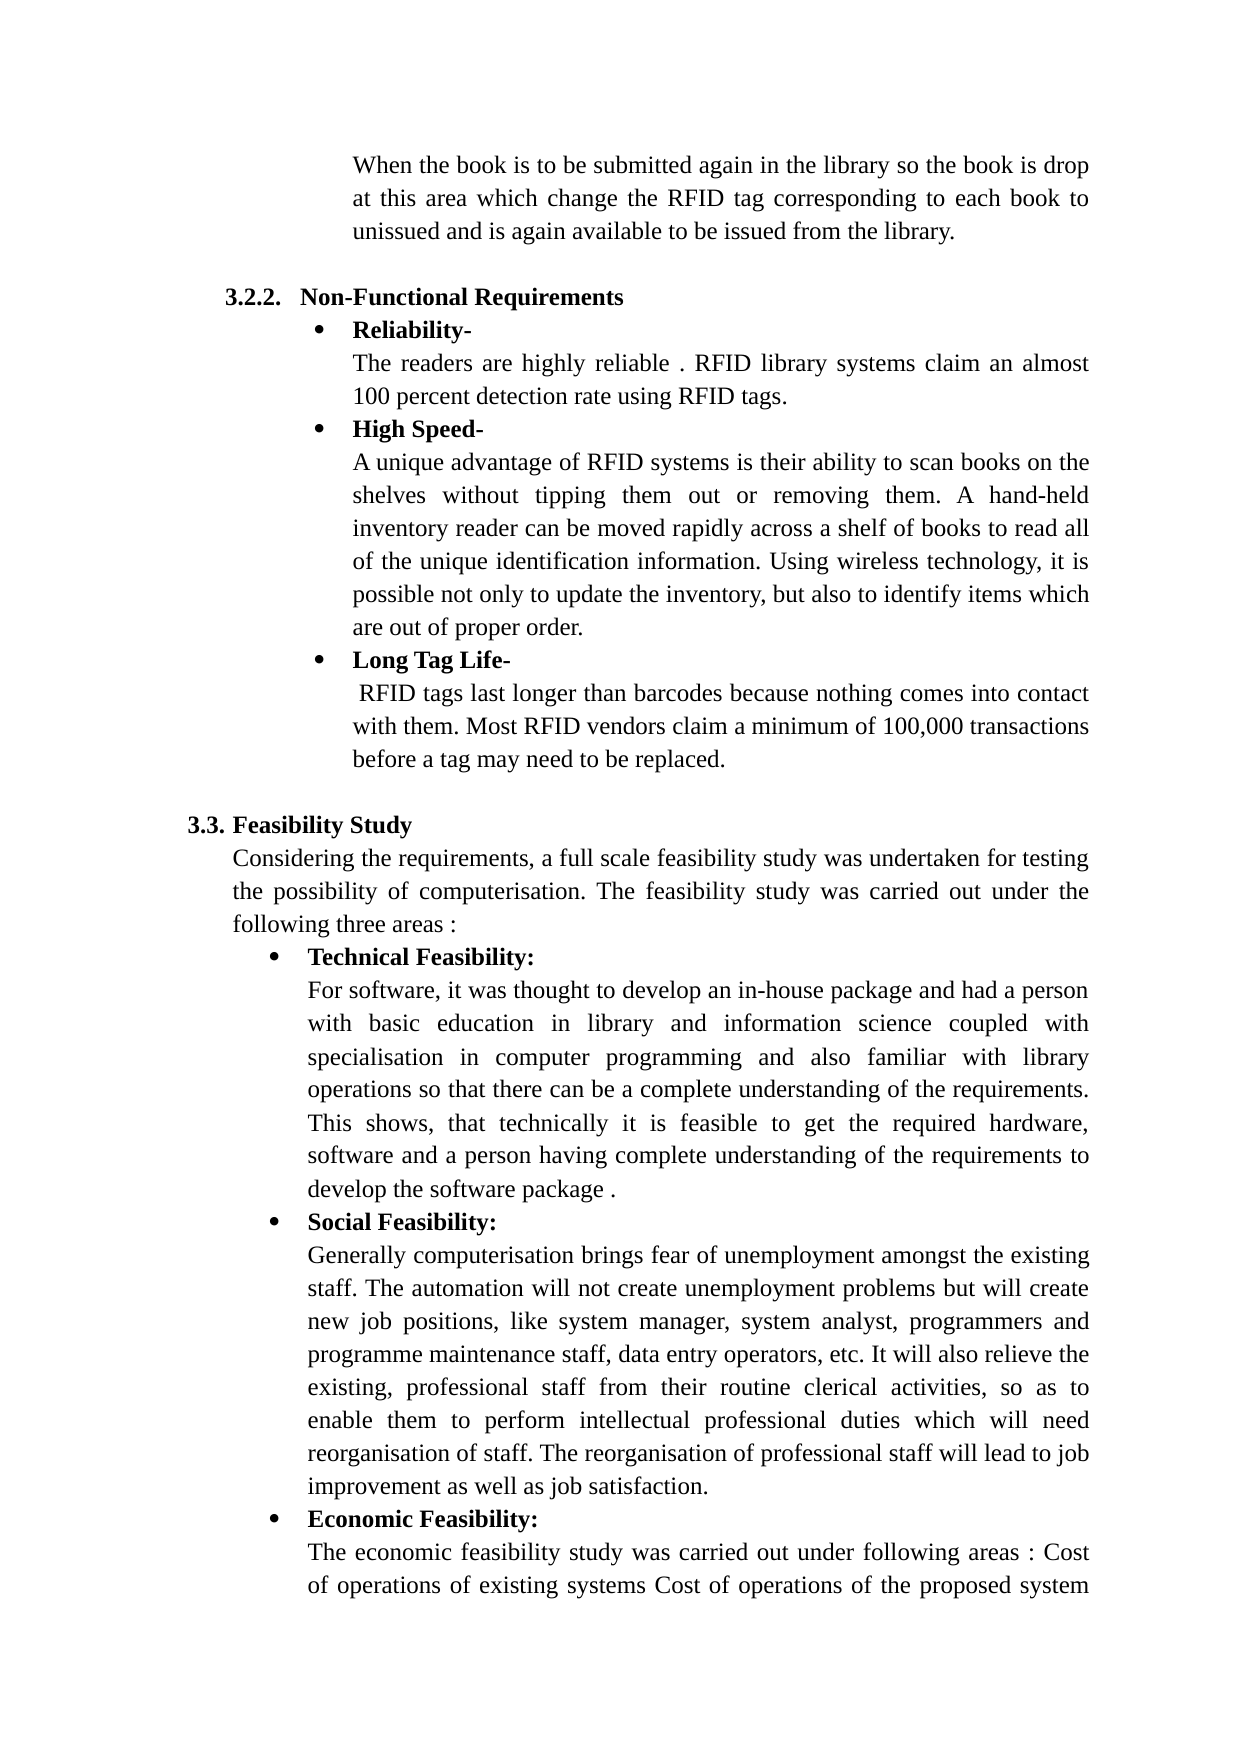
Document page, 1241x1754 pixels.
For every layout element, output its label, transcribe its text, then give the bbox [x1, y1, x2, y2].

list A unique advantage of RFID systems is their ability to scan books on the shelves without tipping them out or removing them. A hand-held inventory reader can be moved rapidly across a shelf of books to read all of the unique identification information. Using wireless technology, it is possible not only to update the inventory, but also to identify items which are out of proper order. [352, 447, 1090, 641]
list Social Feasibility: [270, 1207, 1090, 1235]
list Long Tag Life- [315, 645, 1090, 674]
list Non-Functional Requirements [225, 282, 1090, 311]
list Economic Feasibility: [270, 1504, 1090, 1533]
list RFID tags last longer than barcodes because nothing comes into contact with them. Most RFID vendors claim a minimum of 100,000 transactions before a tag may need to be replaced. [352, 678, 1090, 773]
list Considering the requirements, a full scale feasibility study was undertaken for testing the possibility of computerisation. The feasibility study was carried out under the following three areas : [232, 843, 1090, 938]
list When the book is to be submitted again in the library so the book is drop at this area which change the RFID tag corresponding to each book to unissued and is again available to be issued from the library. [352, 150, 1090, 245]
list For software, it was thought to develop an in-house package and had a person with basic education in library and information science coupled with specialisation in computer programming and also familiar with library operations so that there can be a complete understanding of the requirements. This shows, that technically it is feasible to get the required hardware, software and a person having complete understanding of the requirements to develop the software package . [307, 976, 1090, 1202]
list Reliability- [315, 315, 1090, 344]
list High Speed- [315, 414, 1090, 443]
list The readers are highly reliable . RFID library systems claim an almost 100 percent detection rate using RFID tags. [352, 348, 1090, 410]
list Generally computerisation brings fear of unemployment amongst the existing staff. The automation will not create unemployment problems but will create new job positions, like system manager, system analyst, programmers and programme maintenance staff, data entry operators, etc. It will also relieve the existing, professional staff from their routine clerical activities, so as to enable them to perform intellectual professional duties which will need reorganisation of staff. The reorganisation of professional staff will lead to job improvement as well as job satisfaction. [307, 1240, 1090, 1499]
list Feasibility Study [187, 810, 1090, 839]
list The economic feasibility study was carried out under following areas : Cost of operations of existing systems Cost of operations of the proposed system [307, 1537, 1090, 1599]
list Technical Feasibility: [270, 942, 1090, 971]
